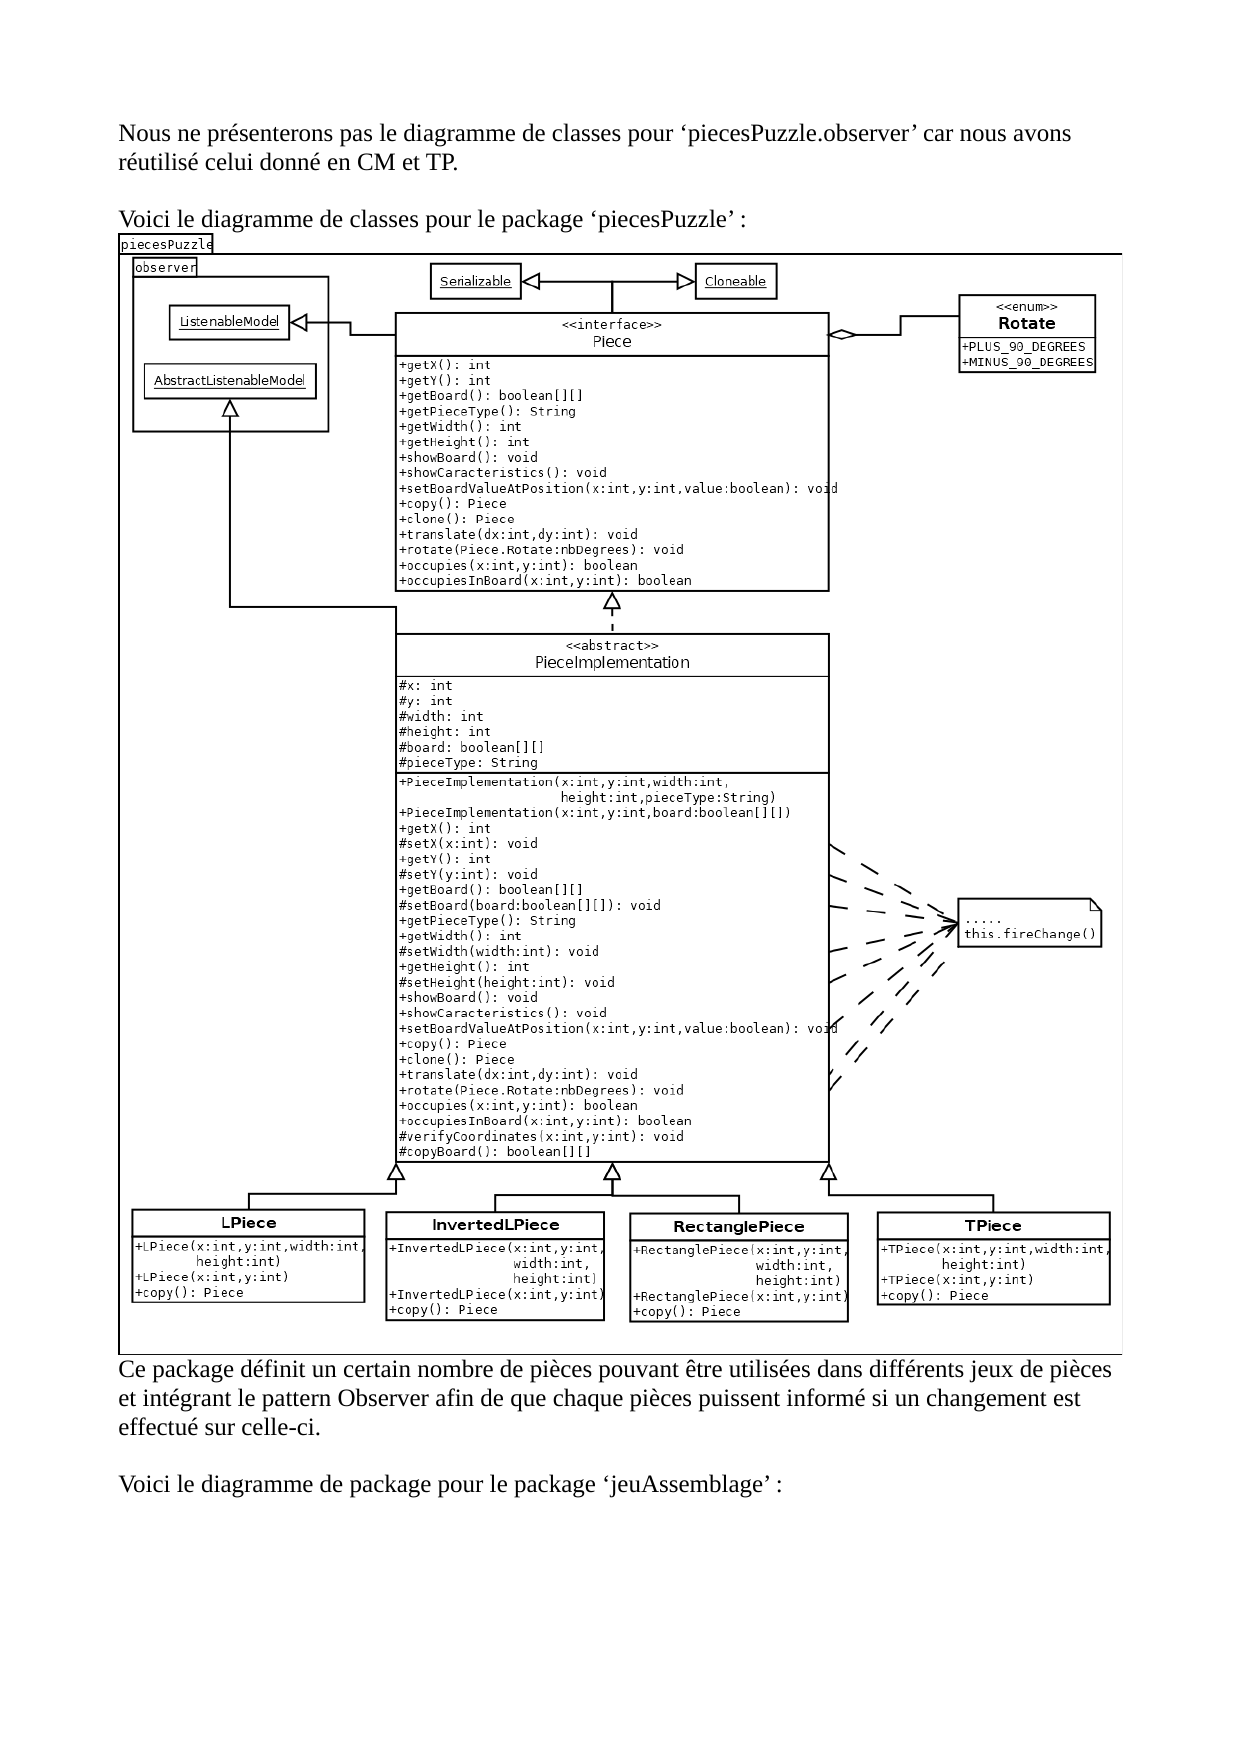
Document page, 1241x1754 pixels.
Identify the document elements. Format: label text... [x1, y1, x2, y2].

text Ce package définit un certain nombre de pièces pouvant être utilisées dans différents jeux de pièces et intégrant le pattern Observer afin de que chaque pièces puissent informé si un changement est effectué sur celle-ci. [118, 1355, 1122, 1441]
text Voici le diagramme de package pour le package ‘jeuAssemblage’ : [118, 1469, 1122, 1498]
text Voici le diagramme de classes pour le package ‘piecesPuzzle’ : [118, 204, 1122, 233]
picture [118, 233, 1123, 1355]
text Nous ne présenterons pas le diagramme de classes pour ‘piecesPuzzle.observer’ car nous avons réutilisé celui donné en CM et TP. [118, 118, 1122, 176]
